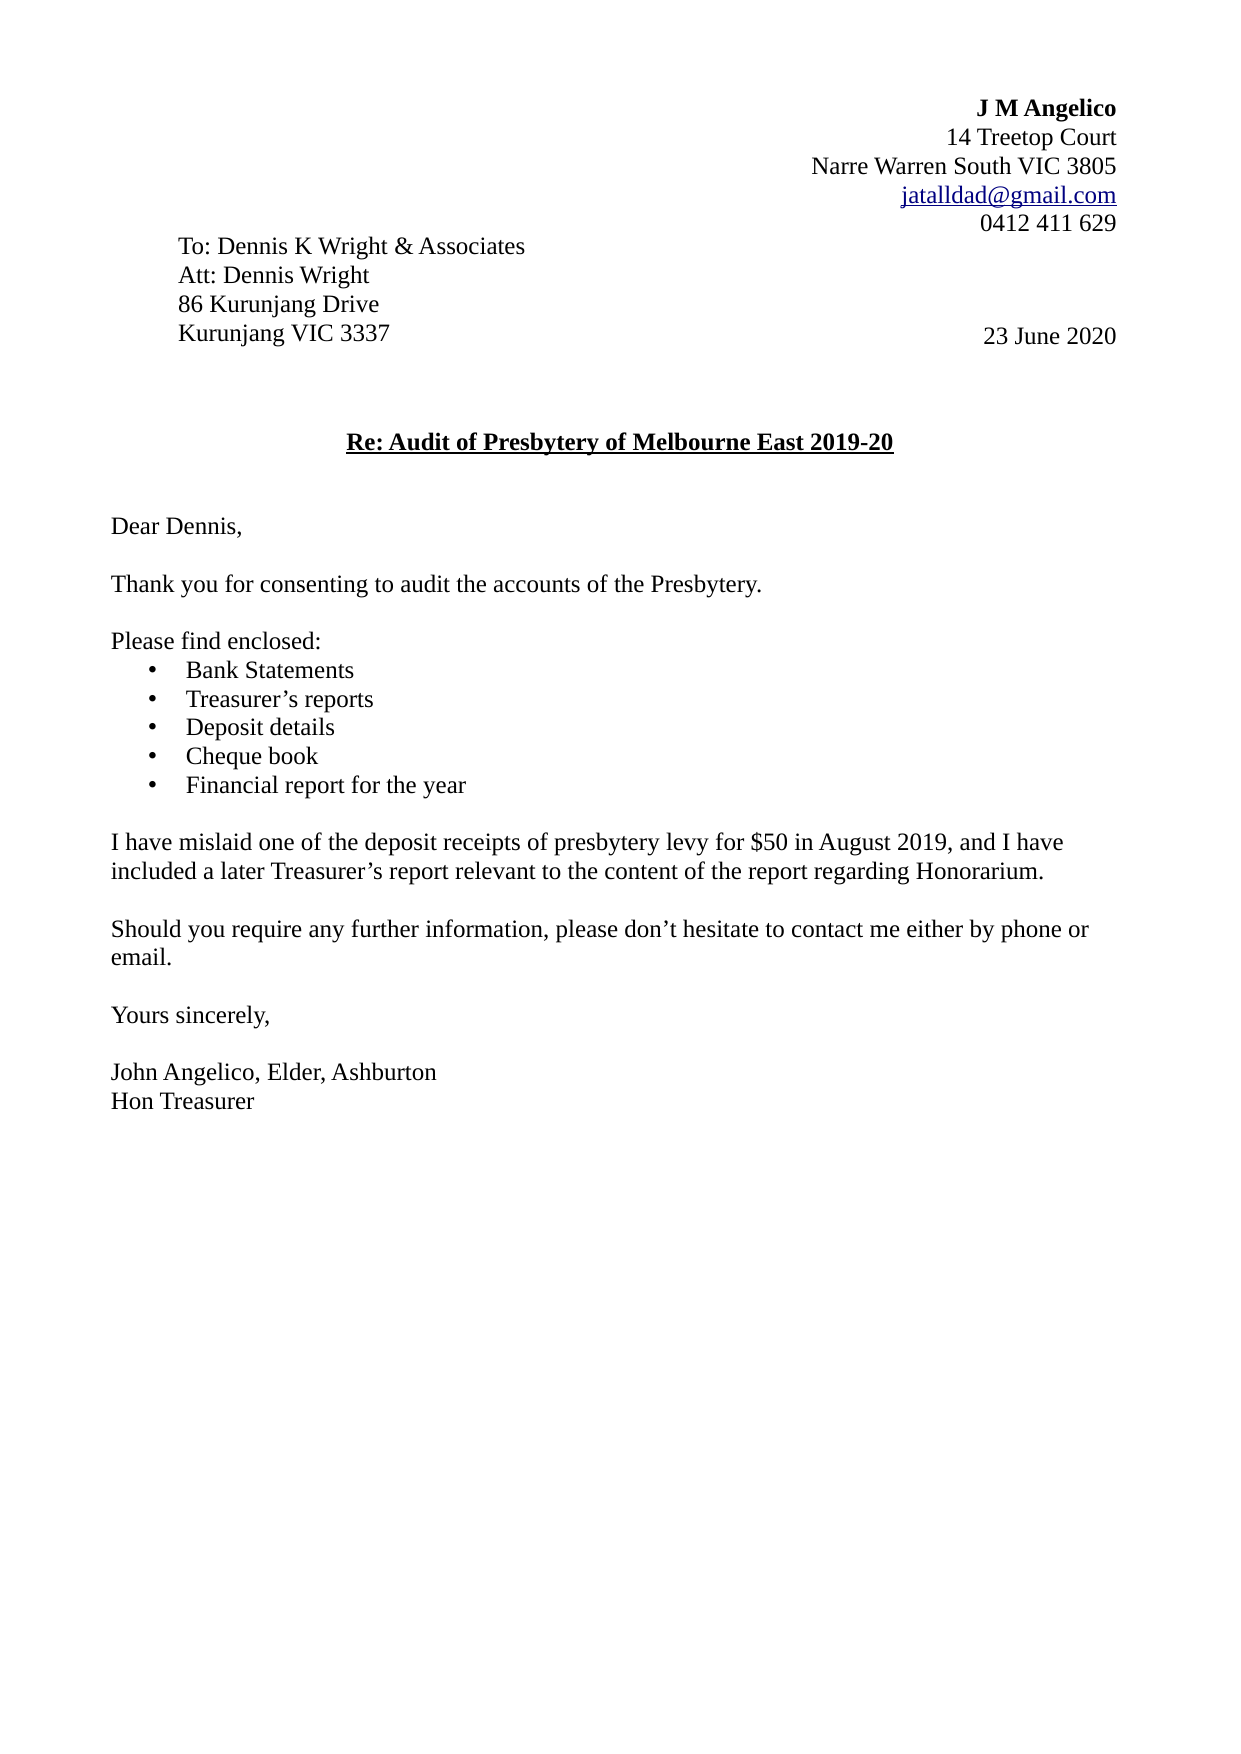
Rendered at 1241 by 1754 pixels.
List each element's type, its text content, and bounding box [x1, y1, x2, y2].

list Cheque book [148, 741, 1112, 770]
text [111, 971, 1112, 1000]
text Narre Warren South VIC 3805 [791, 151, 1116, 180]
text Dear Dennis, [111, 511, 1112, 540]
text I have mislaid one of the deposit receipts of presbytery levy for $50 in August 2019, and I have included a later Treasurer’s report relevant to the content of the report regarding Honorarium. [111, 827, 1112, 885]
text Att: Dennis Wright [178, 260, 588, 289]
text [111, 1115, 1112, 1563]
text jatalldad@gmail.com [791, 180, 1116, 208]
text [120, 456, 1119, 474]
text John Angelico, Elder, Ashburton [111, 1057, 1112, 1086]
text J M Angelico [791, 93, 1116, 122]
text Should you require any further information, please don’t hesitate to contact me either by phone or email. [111, 914, 1112, 971]
text Thank you for consenting to audit the accounts of the Presbytery. [111, 569, 1112, 597]
text [111, 540, 1112, 569]
text Yours sincerely, [111, 1000, 1112, 1029]
text 86 Kurunjang Drive [178, 289, 588, 318]
text [111, 655, 1112, 827]
list Bank Statements [148, 655, 1112, 684]
list Treasurer’s reports [148, 684, 1112, 712]
text 23 June 2020 [793, 321, 1116, 349]
text Please find enclosed: [111, 626, 1112, 655]
text Hon Treasurer [111, 1086, 1112, 1115]
text [111, 1029, 1112, 1057]
list Financial report for the year [148, 770, 1112, 799]
text Kurunjang VIC 3337 [178, 318, 588, 346]
text Re: Audit of Presbytery of Melbourne East 2019-20 [120, 427, 1119, 456]
text [111, 885, 1112, 914]
list Deposit details [148, 712, 1112, 741]
text 0412 411 629 [791, 208, 1116, 237]
text [111, 597, 1112, 626]
text To: Dennis K Wright & Associates [178, 231, 588, 260]
text 14 Treetop Court [791, 122, 1116, 151]
